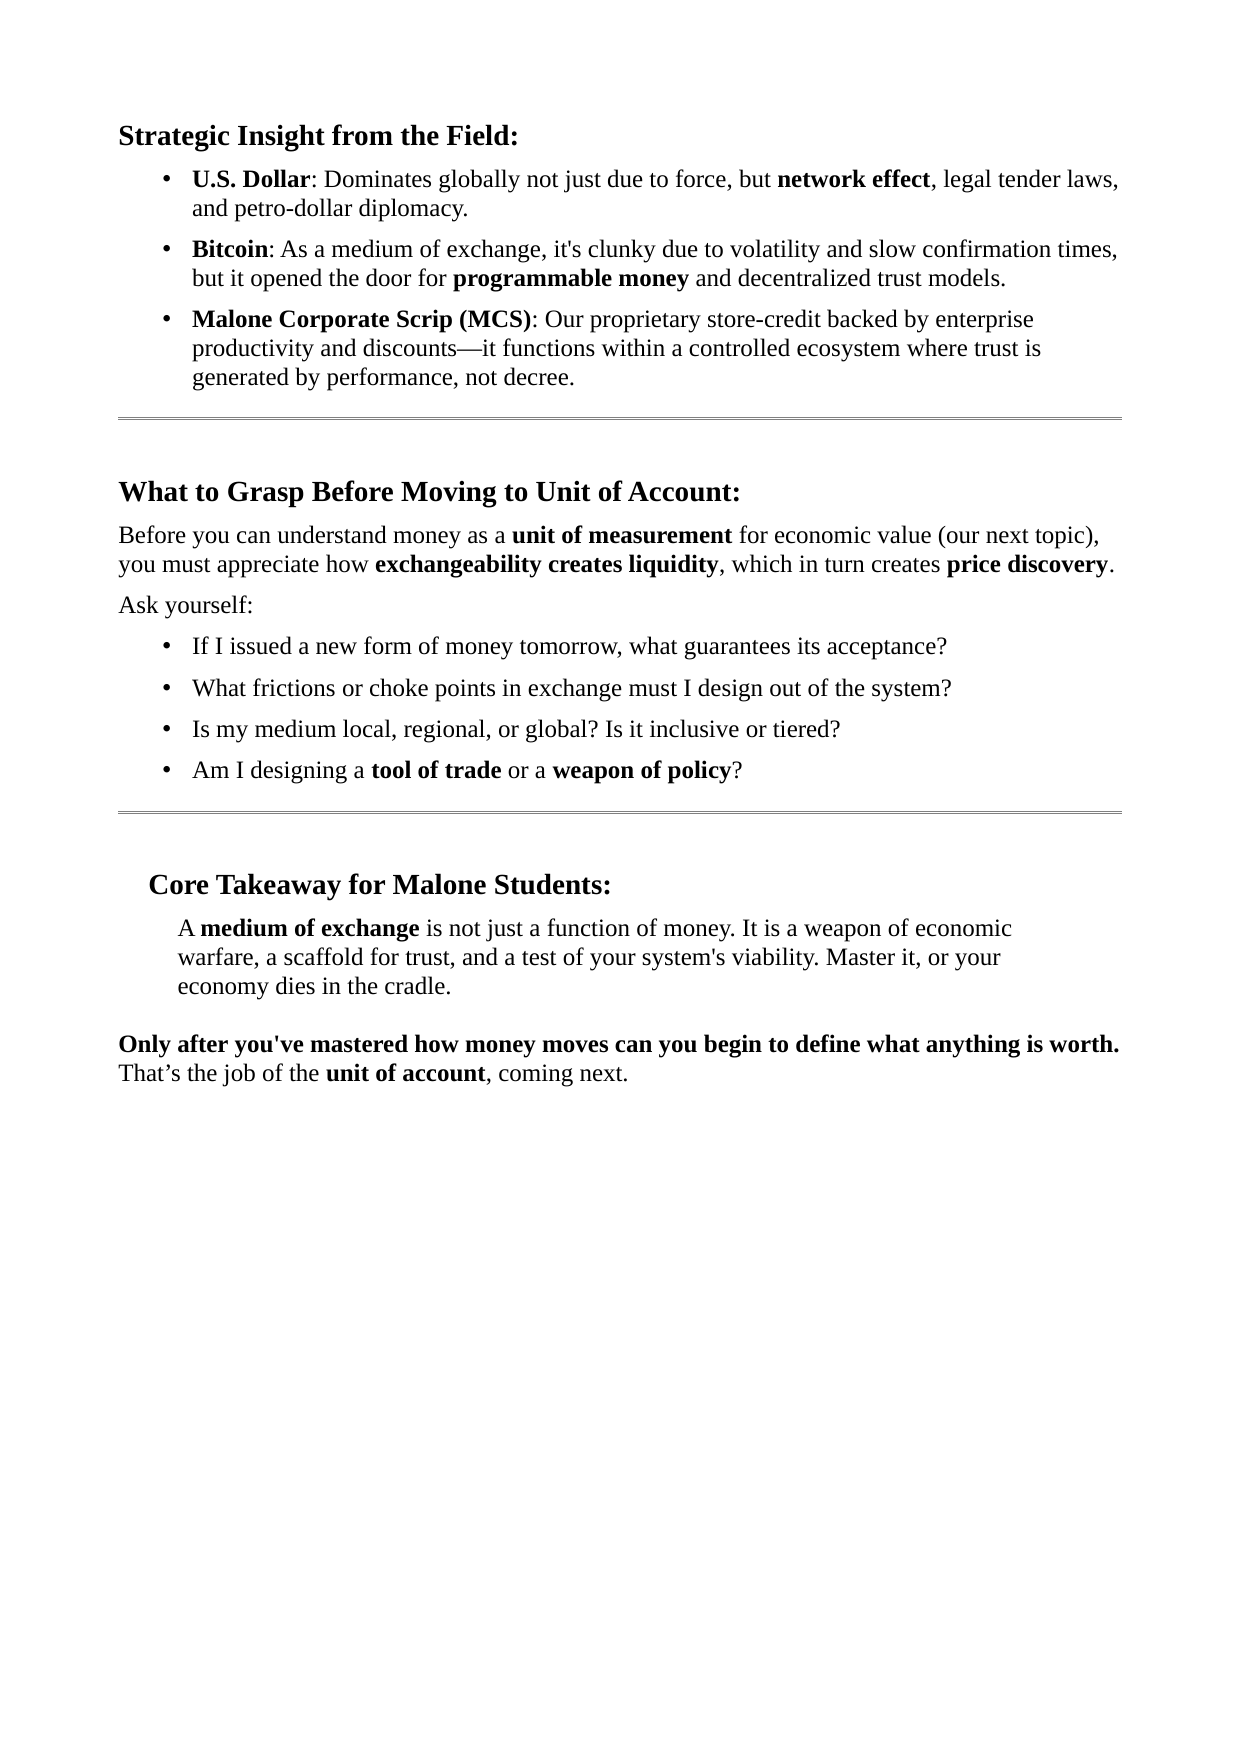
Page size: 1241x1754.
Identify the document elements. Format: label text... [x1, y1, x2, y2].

list Bitcoin: As a medium of exchange, it's clunky due to volatility and slow confirmation times, but it opened the door for programmable money and decentralized trust models. [162, 234, 1122, 292]
list Is my medium local, regional, or global? Is it inclusive or tiered? [162, 714, 1122, 743]
list If I issued a new form of money tomorrow, what guarantees its acceptance? [162, 631, 1122, 660]
subtitle ✅ Core Takeaway for Malone Students: [118, 867, 1122, 901]
list What frictions or choke points in exchange must I design out of the system? [162, 673, 1122, 701]
list Am I designing a tool of trade or a weapon of policy? [162, 755, 1122, 784]
subtitle Strategic Insight from the Field: [118, 118, 1122, 152]
list U.S. Dollar: Dominates globally not just due to force, but network effect, legal tender laws, and petro-dollar diplomacy. [162, 164, 1122, 222]
list Malone Corporate Scrip (MCS): Our proprietary store-credit backed by enterprise productivity and discounts—it functions within a controlled ecosystem where trust is generated by performance, not decree. [162, 304, 1122, 390]
text Before you can understand money as a unit of measurement for economic value (our next topic), you must appreciate how exchangeability creates liquidity, which in turn creates price discovery. [118, 520, 1122, 578]
text Ask yourself: [118, 590, 1122, 619]
subtitle What to Grasp Before Moving to Unit of Account: [118, 474, 1122, 508]
text A medium of exchange is not just a function of money. It is a weapon of economic warfare, a scaffold for trust, and a test of your system's viability. Master it, or your economy dies in the cradle. [177, 913, 1063, 1000]
text Only after you've mastered how money moves can you begin to define what anything is worth. That’s the job of the unit of account, coming next. [118, 1029, 1122, 1087]
